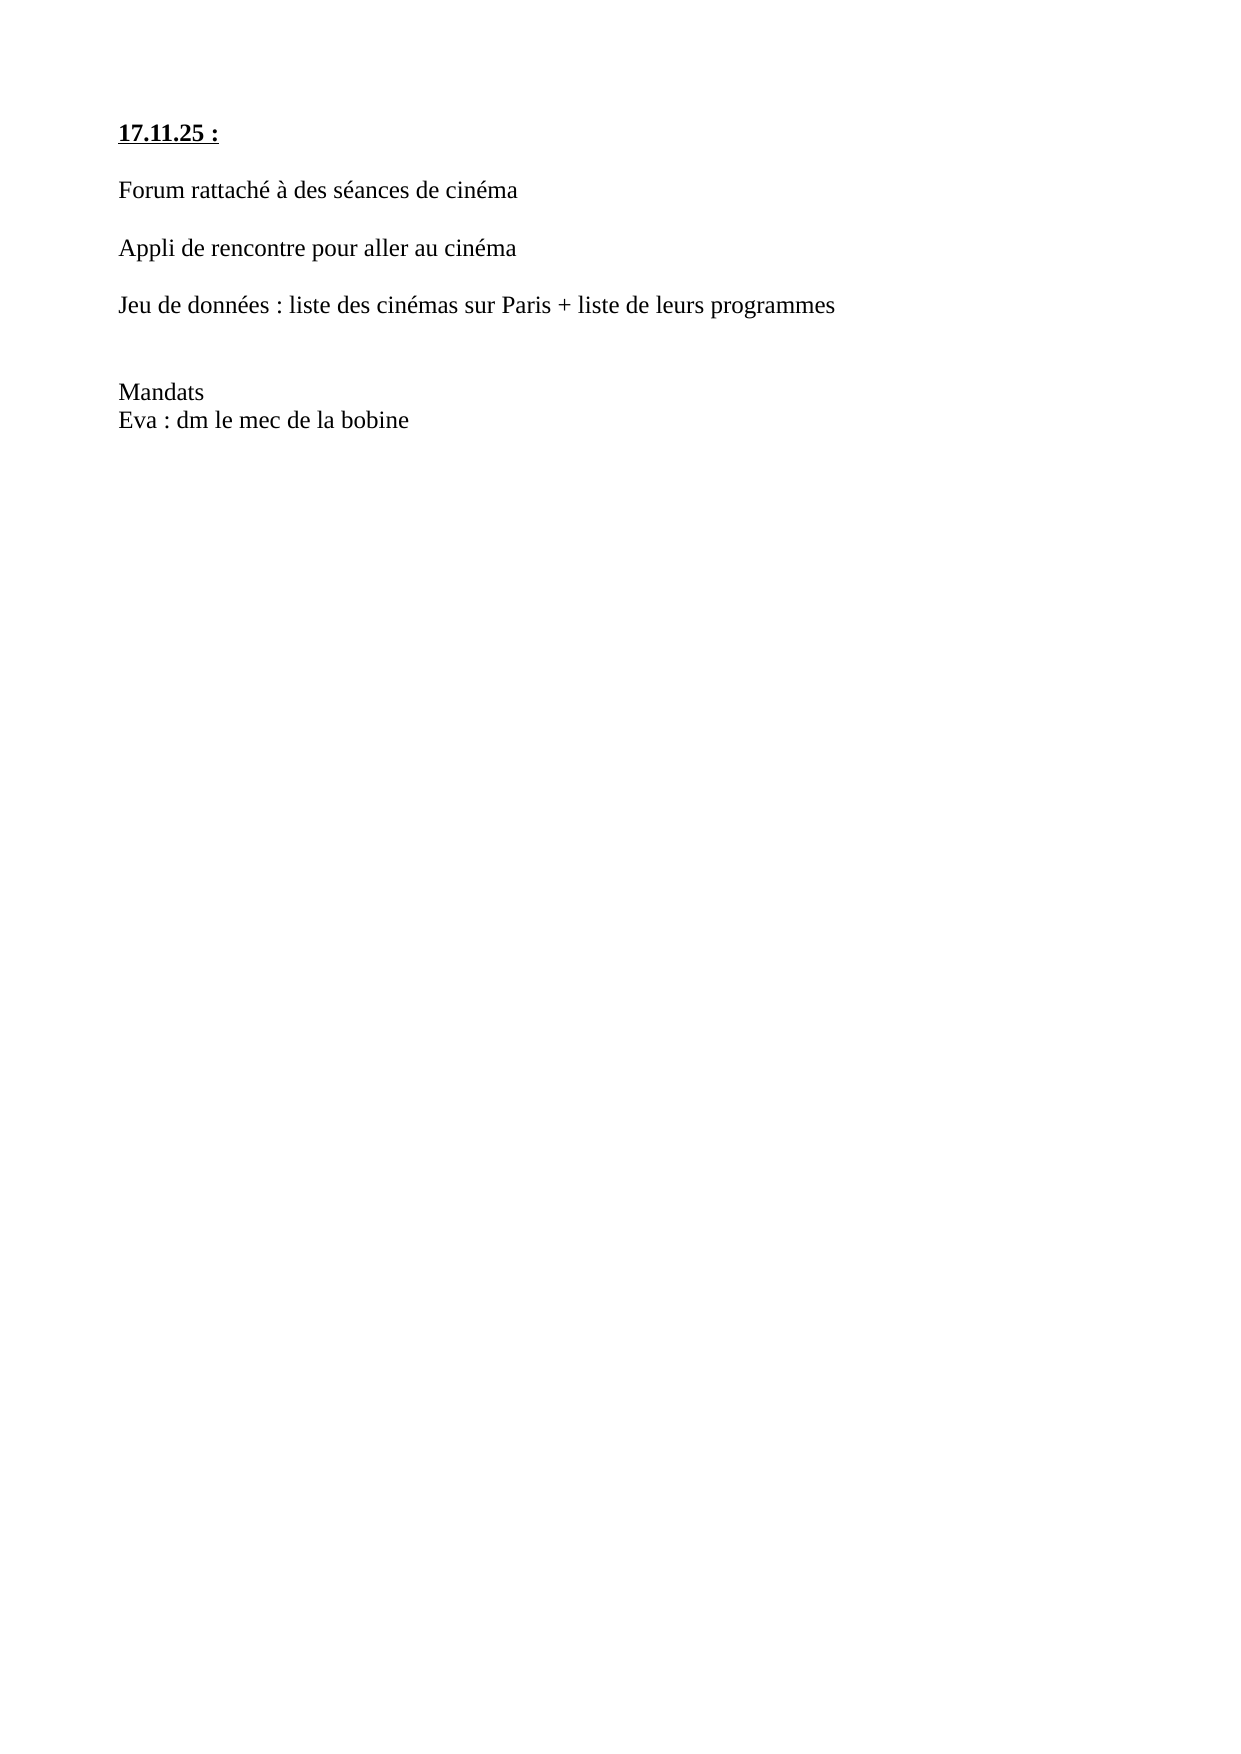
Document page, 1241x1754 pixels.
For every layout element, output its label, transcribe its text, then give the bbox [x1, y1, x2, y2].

text Eva : dm le mec de la bobine [118, 406, 1122, 434]
text Mandats [118, 377, 1122, 406]
text Appli de rencontre pour aller au cinéma [118, 233, 1122, 262]
text Jeu de données : liste des cinémas sur Paris + liste de leurs programmes [118, 291, 1122, 319]
text 17.11.25 : [118, 118, 1122, 147]
text Forum rattaché à des séances de cinéma [118, 176, 1122, 204]
